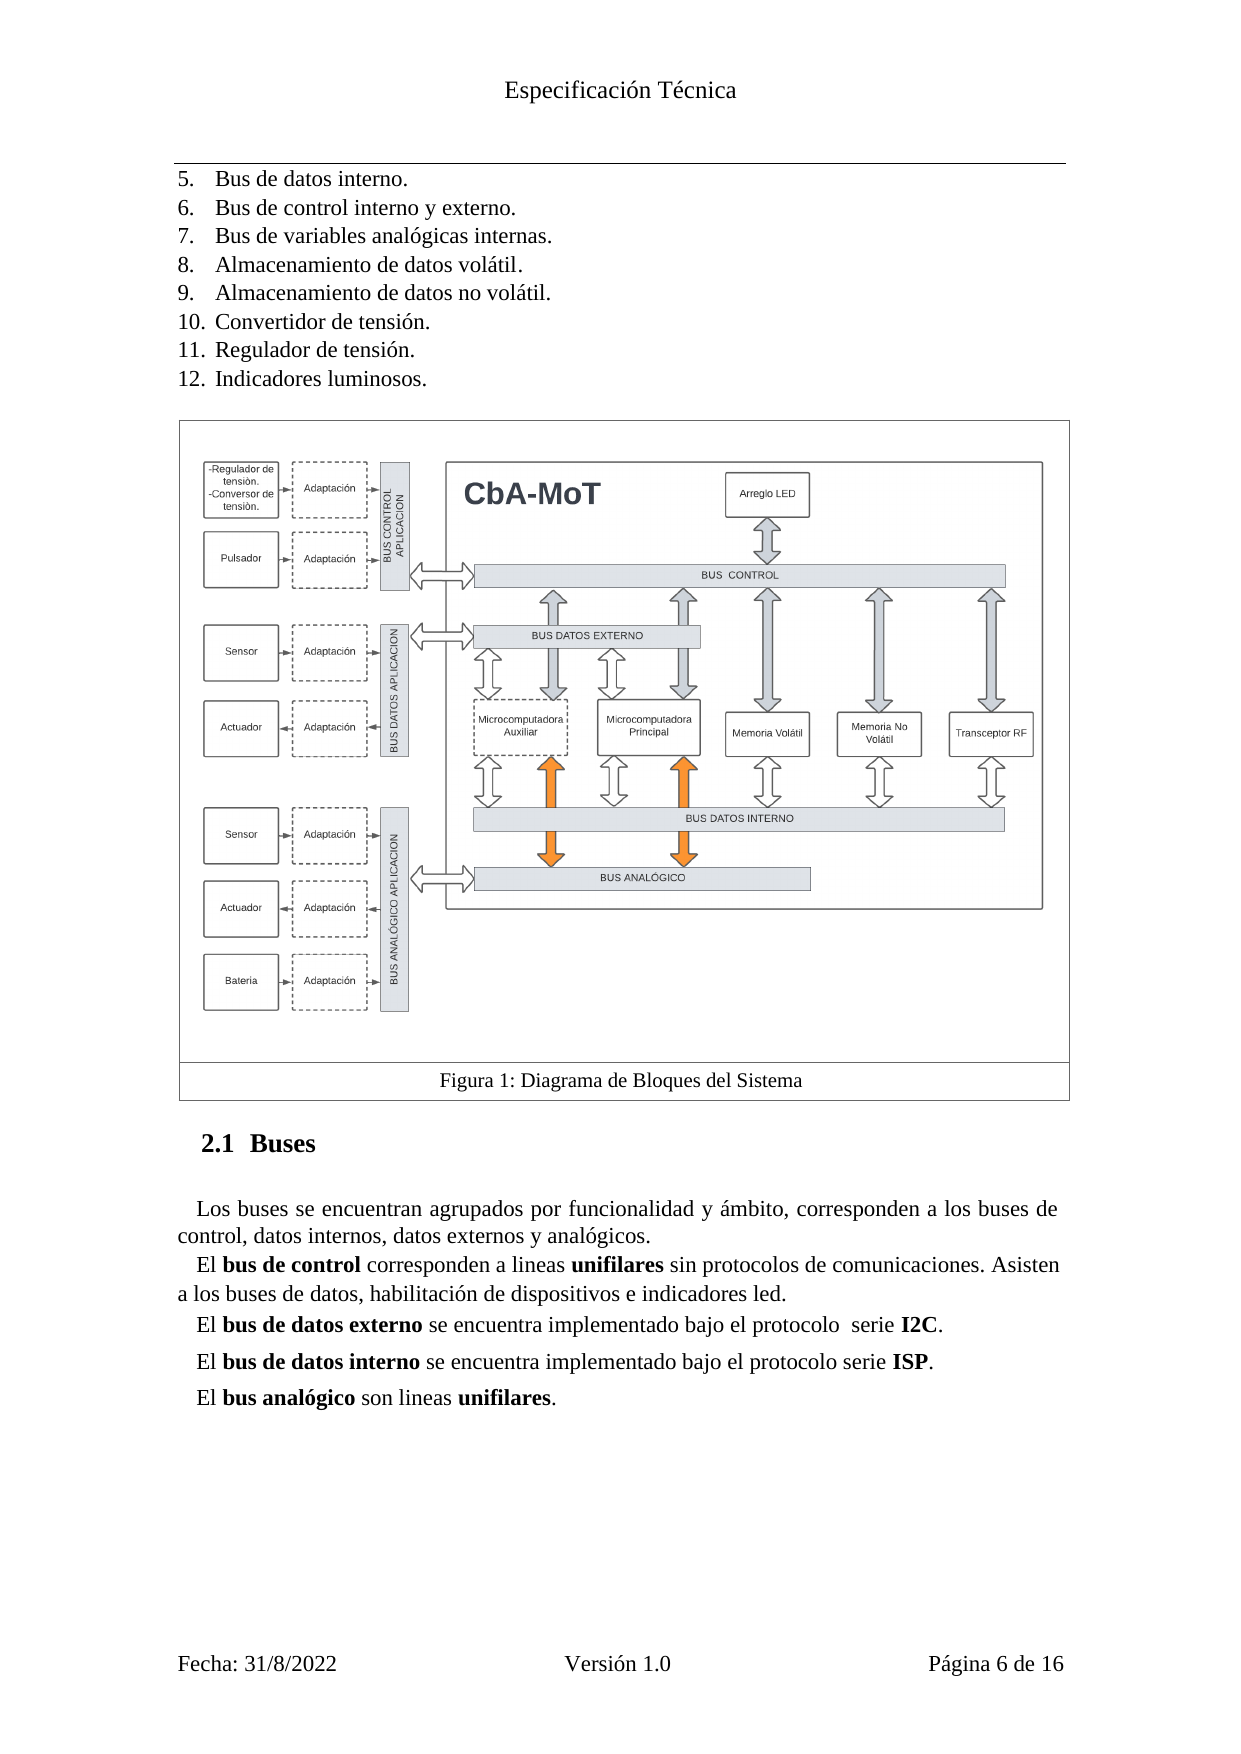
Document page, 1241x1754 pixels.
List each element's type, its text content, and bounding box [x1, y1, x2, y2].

list Convertidor de tensión. [177, 308, 1069, 334]
text El bus de datos externo se encuentra implementado bajo el protocolo serie I2C. [177, 1312, 1069, 1338]
list Indicadores luminosos. [177, 365, 1069, 391]
list Regulador de tensión. [177, 336, 1069, 363]
list Bus de variables analógicas internas. [177, 222, 1069, 249]
list Bus de control interno y externo. [177, 194, 1069, 220]
list Bus de datos interno. [177, 163, 1069, 192]
list Almacenamiento de datos no volátil. [177, 279, 1069, 306]
text El bus analógico son lineas unifilares. [177, 1384, 1069, 1411]
subtitle Buses [201, 1127, 1063, 1158]
text El bus de control corresponden a lineas unifilares sin protocolos de comunicaciones. Asisten a los buses de datos, habilitación de dispositivos e indicadores led. [177, 1251, 1069, 1306]
picture [185, 443, 1060, 1030]
text Los buses se encuentran agrupados por funcionalidad y ámbito, corresponden a los buses de control, datos internos, datos externos y analógicos. [177, 1196, 1060, 1249]
table_cell Figura 1: Diagrama de Bloques del Sistema [180, 1063, 1069, 1100]
text El bus de datos interno se encuentra implementado bajo el protocolo serie ISP. [177, 1348, 1069, 1374]
table_header [180, 421, 1069, 1062]
list Almacenamiento de datos volátil. [177, 251, 1069, 277]
